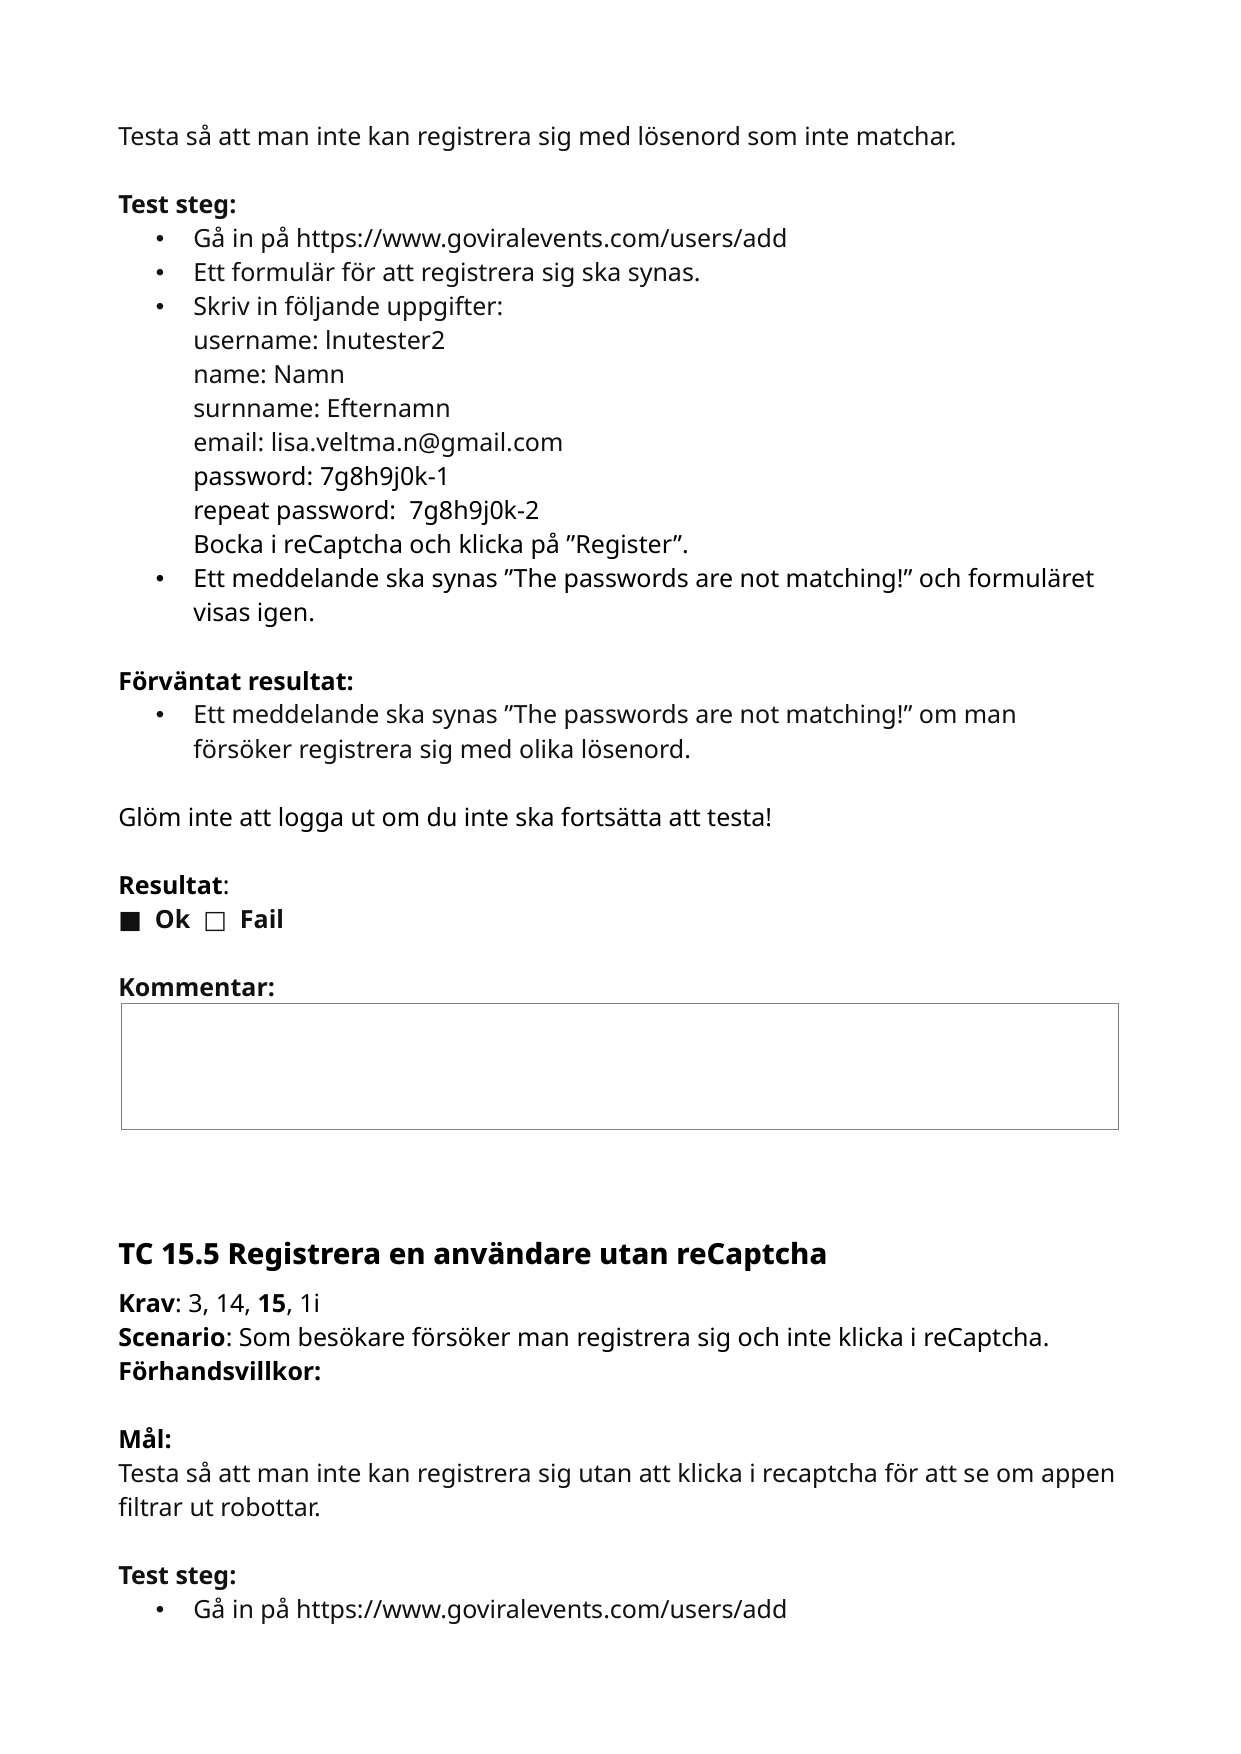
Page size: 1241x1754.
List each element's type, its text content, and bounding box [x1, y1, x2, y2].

list Skriv in följande uppgifter: [156, 288, 1122, 322]
list surnname: Efternamn [156, 391, 1122, 425]
list password: 7g8h9j0k-1 [156, 459, 1122, 493]
text Test steg: [118, 1558, 1122, 1592]
text Förhandsvillkor: [118, 1353, 1122, 1387]
text Resultat: [118, 867, 1122, 902]
text Testa så att man inte kan registrera sig utan att klicka i recaptcha för att se om appen filtrar ut robottar. [118, 1456, 1122, 1524]
list Gå in på https://www.goviralevents.com/users/add [156, 220, 1122, 254]
list name: Namn [156, 357, 1122, 391]
list Ett formulär för att registrera sig ska synas. [156, 254, 1122, 288]
text Glöm inte att logga ut om du inte ska fortsätta att testa! [118, 799, 1122, 833]
text Test steg: [118, 186, 1122, 220]
list Gå in på https://www.goviralevents.com/users/add [156, 1592, 1122, 1626]
text Testa så att man inte kan registrera sig med lösenord som inte matchar. [118, 118, 1122, 152]
subtitle TC 15.5 Registrera en användare utan reCaptcha [118, 1233, 1122, 1273]
text Kommentar: [118, 970, 1122, 1004]
list Bocka i reCaptcha och klicka på ”Register”. [156, 527, 1122, 561]
text Förväntat resultat: [118, 663, 1122, 697]
text ■ Ok □ Fail [118, 902, 1122, 936]
text Mål: [118, 1422, 1122, 1456]
list Ett meddelande ska synas ”The passwords are not matching!” om man försöker registrera sig med olika lösenord. [156, 697, 1122, 765]
list username: lnutester2 [156, 322, 1122, 357]
list email: lisa.veltma.n@gmail.com [156, 425, 1122, 459]
list repeat password: 7g8h9j0k-2 [156, 493, 1122, 527]
text Krav: 3, 14, 15, 1i [118, 1285, 1122, 1319]
text Scenario: Som besökare försöker man registrera sig och inte klicka i reCaptcha. [118, 1319, 1122, 1353]
list Ett meddelande ska synas ”The passwords are not matching!” och formuläret visas igen. [156, 561, 1122, 629]
